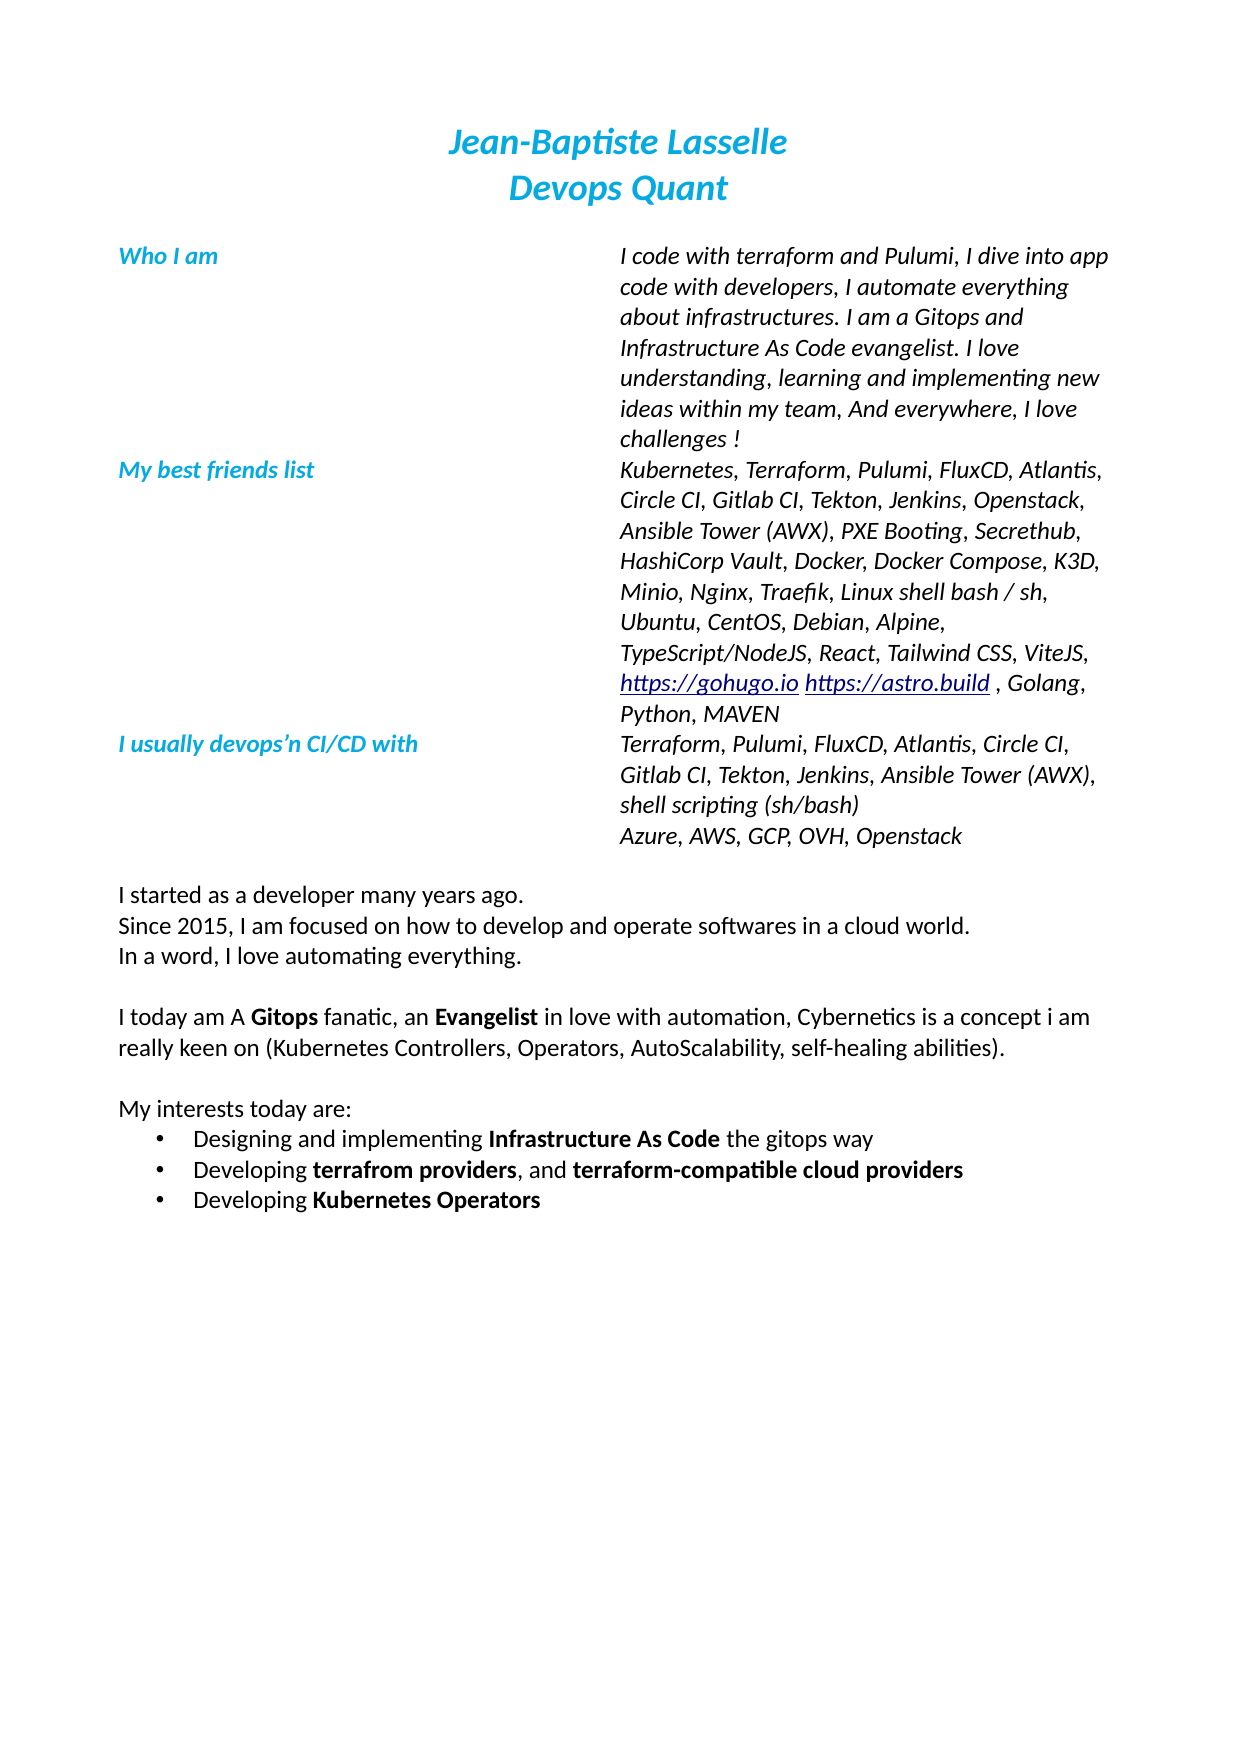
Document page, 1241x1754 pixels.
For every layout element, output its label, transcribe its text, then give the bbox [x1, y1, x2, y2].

table_header Who I am [118, 240, 620, 454]
text Since 2015, I am focused on how to develop and operate softwares in a cloud world. [118, 910, 1122, 941]
text My interests today are: [118, 1093, 1122, 1124]
text I started as a developer many years ago. [118, 879, 1122, 910]
text I today am A Gitops fanatic, an Evangelist in love with automation, Cybernetics is a concept i am really keen on (Kubernetes Controllers, Operators, AutoScalability, self-healing abilities). [118, 1002, 1122, 1063]
table_cell I usually devops’n CI/CD with [118, 729, 620, 851]
table_cell Kubernetes, Terraform, Pulumi, FluxCD, Atlantis, Circle CI, Gitlab CI, Tekton, Jenkins, Openstack, Ansible Tower (AWX), PXE Booting, Secrethub, HashiCorp Vault, Docker, Docker Compose, K3D, Minio, Nginx, Traefik, Linux shell bash / sh, Ubuntu, CentOS, Debian, Alpine, TypeScript/NodeJS, React, Tailwind CSS, ViteJS, https://gohugo.io https://astro.build , Golang, Python, MAVEN [620, 454, 1122, 729]
list Developing Kubernetes Operators [156, 1185, 1122, 1215]
table_cell My best friends list [118, 454, 620, 729]
list Developing terrafrom providers, and terraform-compatible cloud providers [156, 1154, 1122, 1185]
text Devops Quant [118, 164, 1122, 210]
table_header I code with terraform and Pulumi, I dive into app code with developers, I automate everything about infrastructures. I am a Gitops and Infrastructure As Code evangelist. I love understanding, learning and implementing new ideas within my team, And everywhere, I love challenges ! [620, 240, 1122, 454]
table_cell Terraform, Pulumi, FluxCD, Atlantis, Circle CI, Gitlab CI, Tekton, Jenkins, Ansible Tower (AWX), shell scripting (sh/bash) Azure, AWS, GCP, OVH, Openstack [620, 729, 1122, 851]
list Designing and implementing Infrastructure As Code the gitops way [156, 1124, 1122, 1154]
text Jean-Baptiste Lasselle [118, 118, 1122, 164]
text In a word, I love automating everything. [118, 941, 1122, 971]
